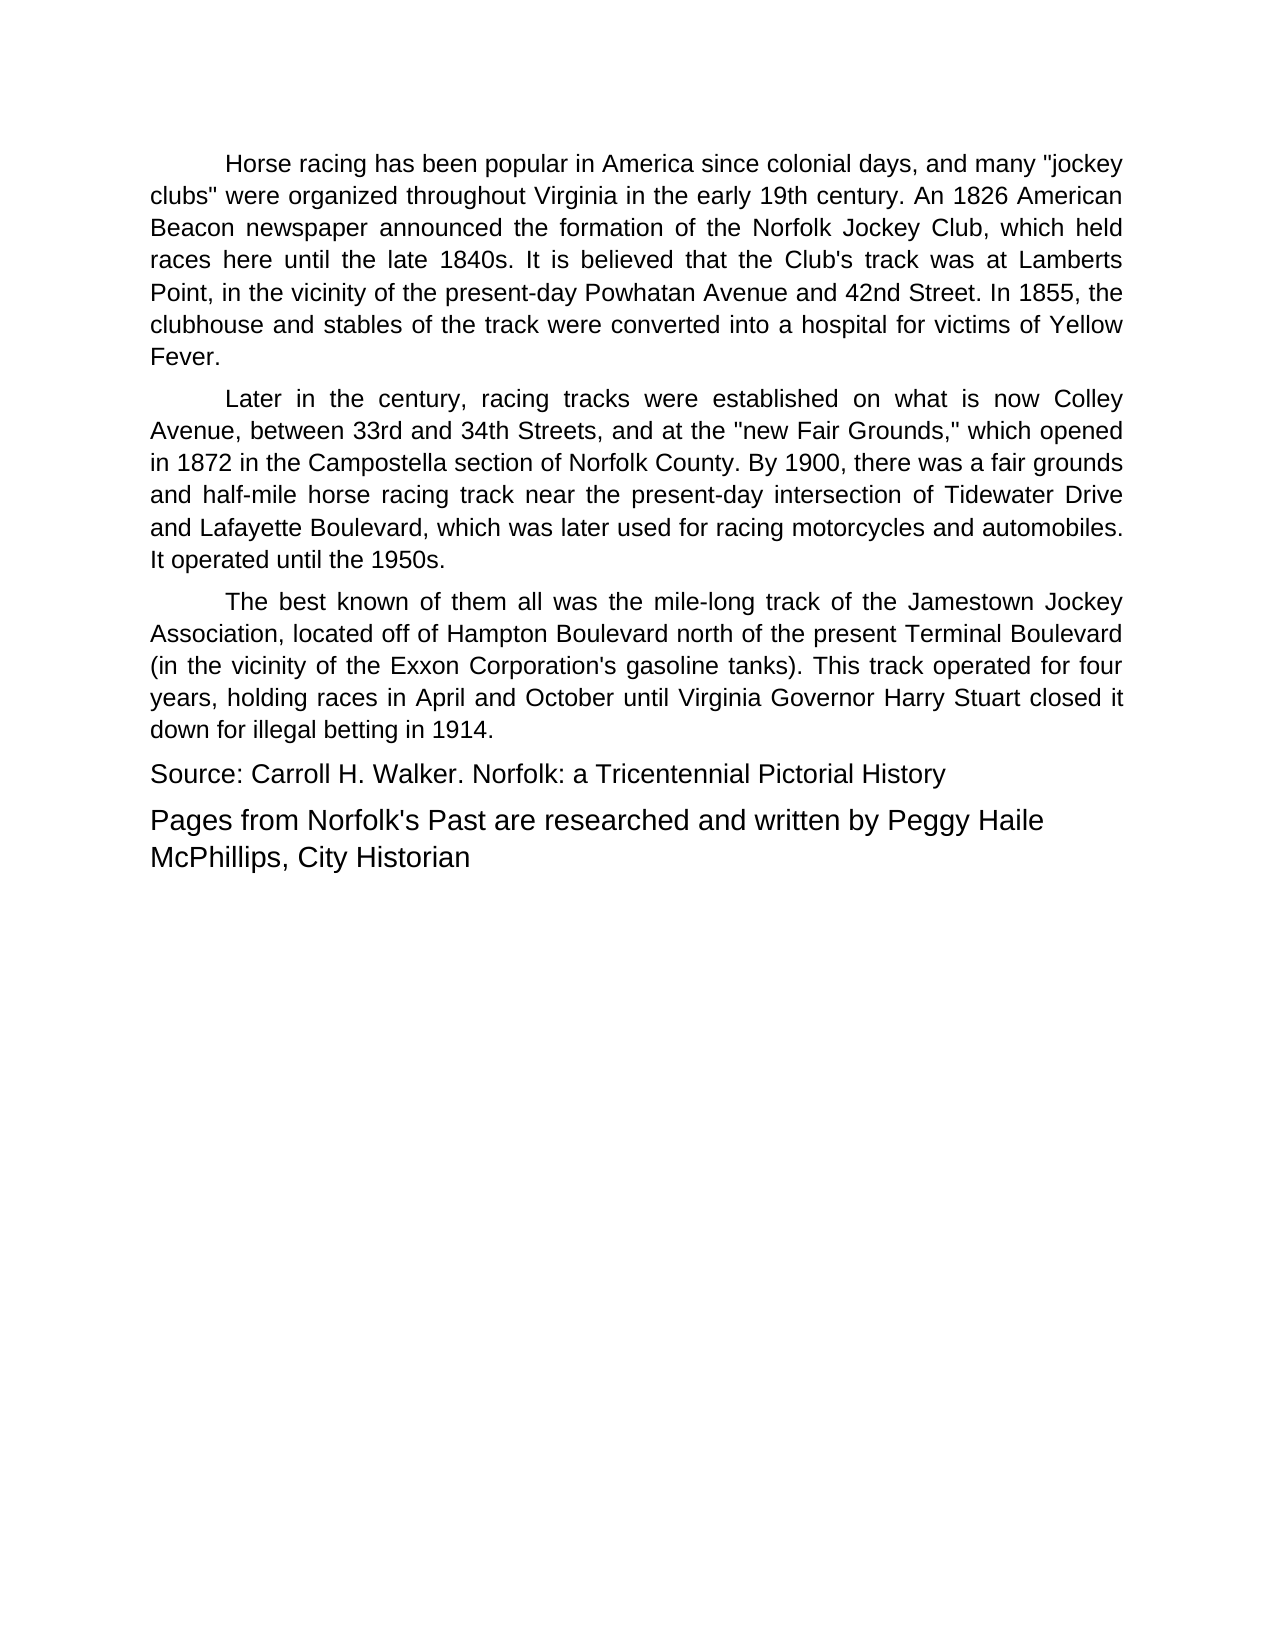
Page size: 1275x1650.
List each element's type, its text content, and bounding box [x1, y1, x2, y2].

text Horse racing has been popular in America since colonial days, and many "jockey clubs" were organized throughout Virginia in the early 19th century. An 1826 American Beacon newspaper announced the formation of the Norfolk Jockey Club, which held races here until the late 1840s. It is believed that the Club's track was at Lamberts Point, in the vicinity of the present-day Powhatan Avenue and 42nd Street. In 1855, the clubhouse and stables of the track were converted into a hospital for victims of Yellow Fever. [150, 150, 1125, 370]
text The best known of them all was the mile-long track of the Jamestown Jockey Association, located off of Hampton Boulevard north of the present Terminal Boulevard (in the vicinity of the Exxon Corporation's gasoline tanks). This track operated for four years, holding races in April and October until Virginia Governor Harry Stuart closed it down for illegal betting in 1914. [150, 588, 1125, 744]
text Pages from Norfolk's Past are researched and written by Peggy Haile McPhillips, City Historian [150, 804, 1125, 874]
text Source: Carroll H. Walker. Norfolk: a Tricentennial Pictorial History [150, 759, 1125, 789]
text Later in the century, racing tracks were established on what is now Colley Avenue, between 33rd and 34th Streets, and at the "new Fair Grounds," which opened in 1872 in the Campostella section of Norfolk County. By 1900, there was a fair grounds and half-mile horse racing track near the present-day intersection of Tidewater Drive and Lafayette Boulevard, which was later used for racing motorcycles and automobiles. It operated until the 1950s. [150, 385, 1125, 573]
